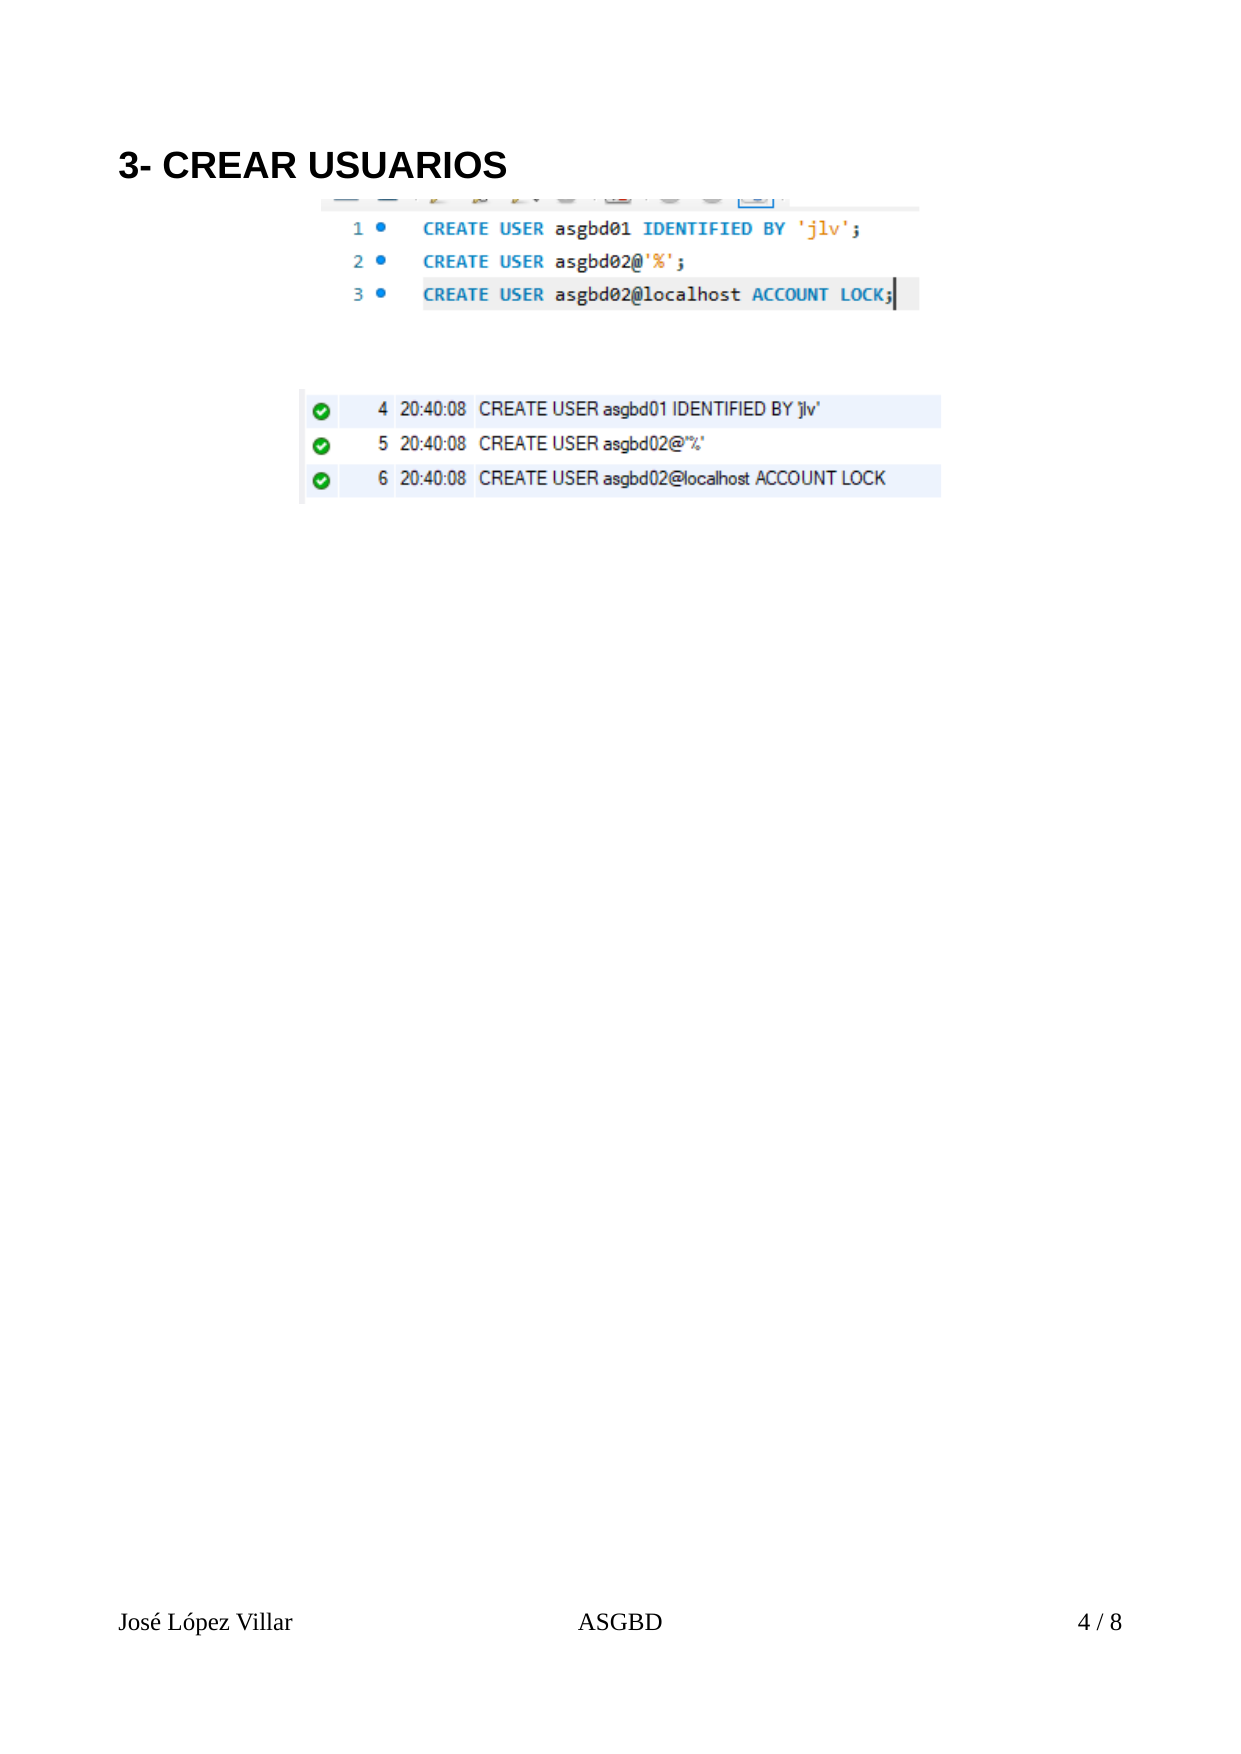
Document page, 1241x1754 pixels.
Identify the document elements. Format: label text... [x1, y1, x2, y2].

picture [299, 389, 942, 504]
picture [321, 199, 920, 323]
subtitle 3- CREAR USUARIOS [118, 143, 1122, 187]
